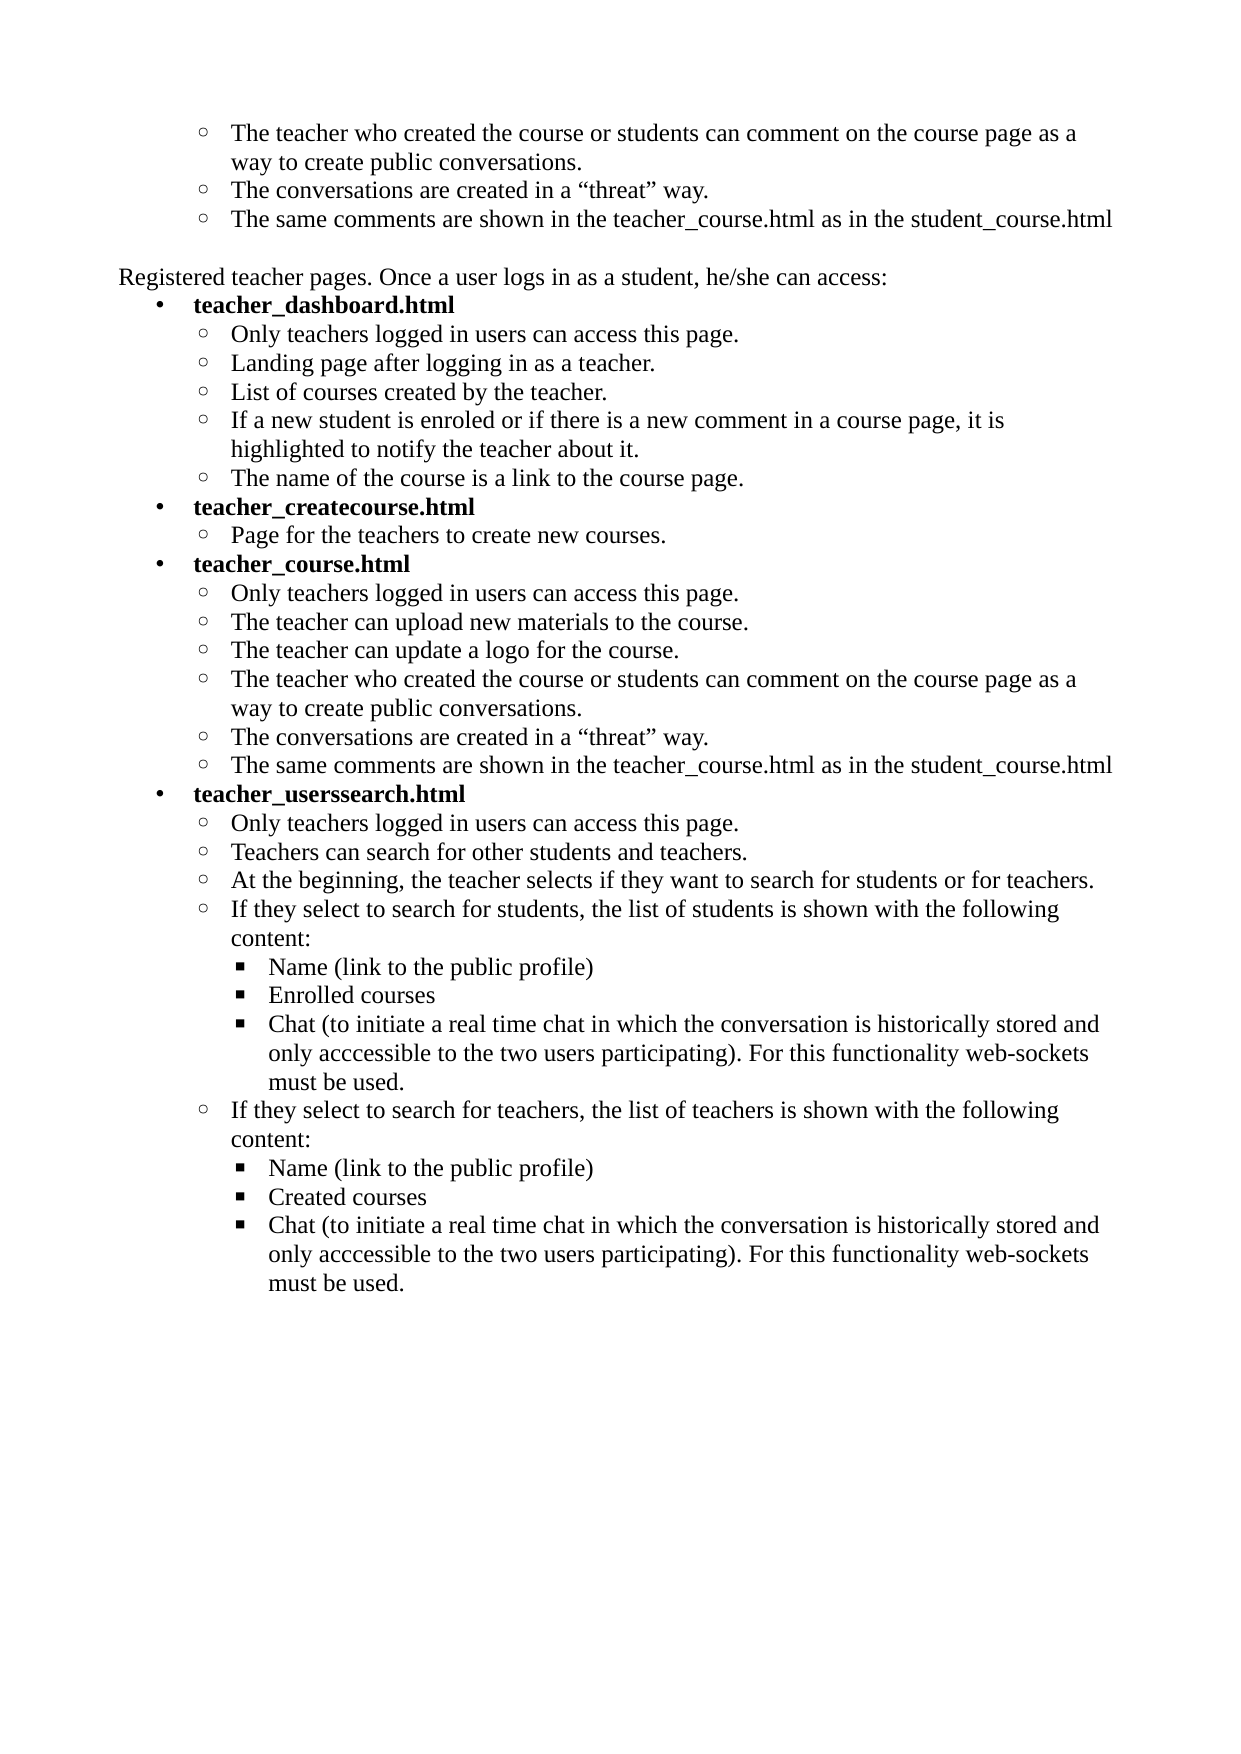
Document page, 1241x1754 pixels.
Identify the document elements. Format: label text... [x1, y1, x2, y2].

list Teachers can search for other students and teachers. [193, 837, 1122, 866]
list Enrolled courses [231, 981, 1122, 1009]
list Only teachers logged in users can access this page. [193, 808, 1122, 837]
list The same comments are shown in the teacher_course.html as in the student_course.html [193, 751, 1122, 779]
list Only teachers logged in users can access this page. [193, 319, 1122, 348]
list teacher_userssearch.html [156, 779, 1122, 808]
list The teacher who created the course or students can comment on the course page as a way to create public conversations. [193, 118, 1122, 176]
list Created courses [231, 1182, 1122, 1211]
list The conversations are created in a “threat” way. [193, 176, 1122, 204]
list teacher_createcourse.html [156, 492, 1122, 521]
list At the beginning, the teacher selects if they want to search for students or for teachers. [193, 866, 1122, 894]
list Name (link to the public profile) [231, 952, 1122, 981]
list Page for the teachers to create new courses. [193, 521, 1122, 549]
list Name (link to the public profile) [231, 1153, 1122, 1182]
list The teacher can update a logo for the course. [193, 636, 1122, 664]
list The conversations are created in a “threat” way. [193, 722, 1122, 751]
list Landing page after logging in as a teacher. [193, 348, 1122, 377]
list The same comments are shown in the teacher_course.html as in the student_course.html [193, 204, 1122, 233]
list The teacher who created the course or students can comment on the course page as a way to create public conversations. [193, 664, 1122, 722]
list Chat (to initiate a real time chat in which the conversation is historically stored and only acccessible to the two users participating). For this functionality web-sockets must be used. [231, 1009, 1122, 1096]
list The teacher can upload new materials to the course. [193, 607, 1122, 636]
list Only teachers logged in users can access this page. [193, 578, 1122, 607]
list If a new student is enroled or if there is a new comment in a course page, it is highlighted to notify the teacher about it. [193, 406, 1122, 463]
list If they select to search for teachers, the list of teachers is shown with the following content: [193, 1096, 1122, 1153]
list List of courses created by the teacher. [193, 377, 1122, 406]
list teacher_course.html [156, 549, 1122, 578]
list If they select to search for students, the list of students is shown with the following content: [193, 894, 1122, 952]
list Chat (to initiate a real time chat in which the conversation is historically stored and only acccessible to the two users participating). For this functionality web-sockets must be used. [231, 1211, 1122, 1297]
list teacher_dashboard.html [156, 291, 1122, 319]
list The name of the course is a link to the course page. [193, 463, 1122, 492]
text Registered teacher pages. Once a user logs in as a student, he/she can access: [118, 262, 1122, 291]
